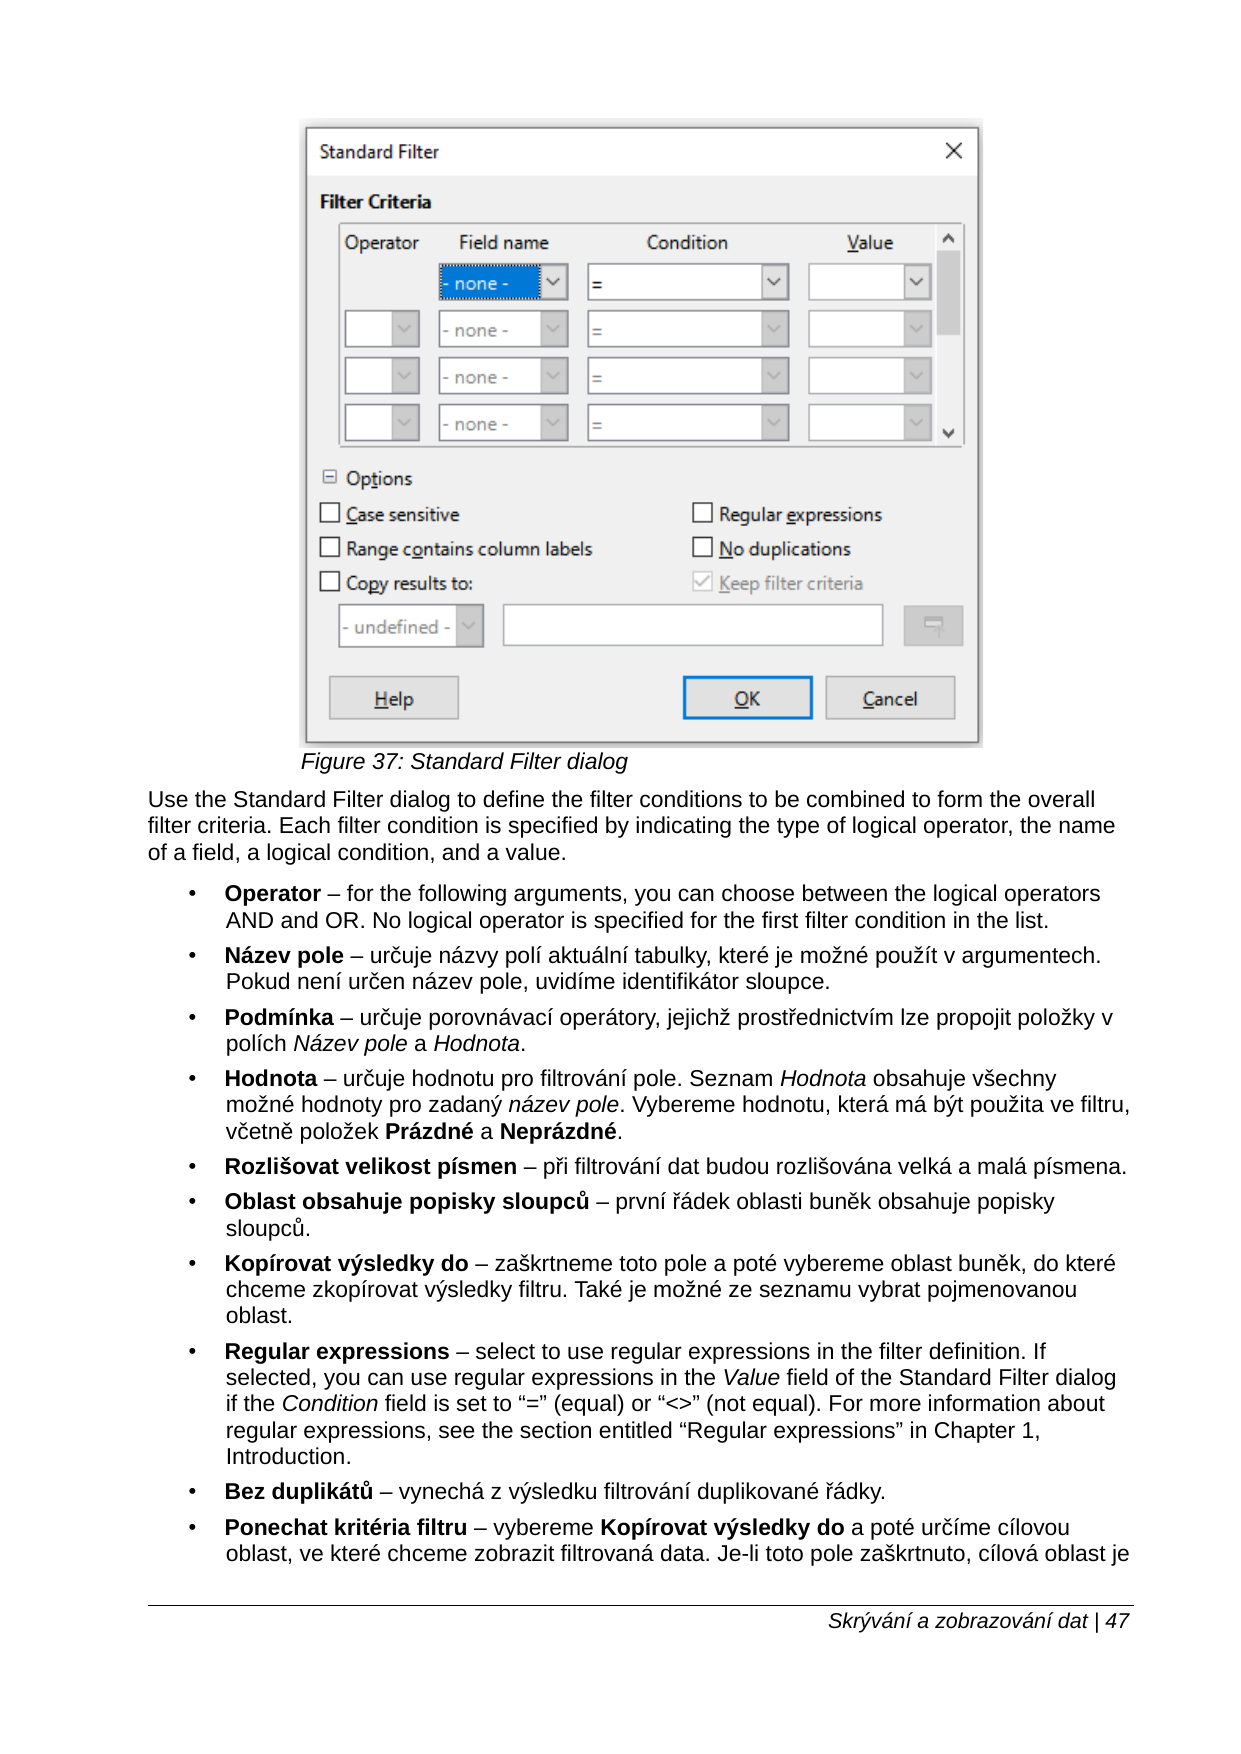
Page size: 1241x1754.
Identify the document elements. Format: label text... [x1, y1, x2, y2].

list Rozlišovat velikost písmen – při filtrování dat budou rozlišována velká a malá písmena. [185, 1150, 1134, 1179]
list Název pole – určuje názvy polí aktuální tabulky, které je možné použít v argumentech. Pokud není určen název pole, uvidíme identifikátor sloupce. [185, 939, 1134, 995]
list Bez duplikátů – vynechá z výsledku filtrování duplikované řádky. [185, 1475, 1134, 1505]
list Use the Standard Filter dialog to define the filter conditions to be combined to form the overall filter criteria. Each filter condition is specified by indicating the type of logical operator, the name of a field, a logical condition, and a value. [148, 786, 1134, 865]
list Operator – for the following arguments, you can choose between the logical operators AND and OR. No logical operator is specified for the first filter condition in the list. [185, 877, 1134, 933]
picture [298, 118, 984, 748]
list Ponechat kritéria filtru – vybereme Kopírovat výsledky do a poté určíme cílovou oblast, ve které chceme zobrazit filtrovaná data. Je-li toto pole zaškrtnuto, cílová oblast je [185, 1511, 1134, 1569]
list Podmínka – určuje porovnávací operátory, jejichž prostřednictvím lze propojit položky v polích Název pole a Hodnota. [185, 1001, 1134, 1056]
text Figure 37: Standard Filter dialog [301, 748, 981, 774]
list Oblast obsahuje popisky sloupců – první řádek oblasti buněk obsahuje popisky sloupců. [185, 1185, 1134, 1241]
list Regular expressions – select to use regular expressions in the filter definition. If selected, you can use regular expressions in the Value field of the Standard Filter dialog if the Condition field is set to “=” (equal) or “<>” (not equal). For more information about regular expressions, see the section entitled “Regular expressions” in Chapter 1, Introduction. [185, 1335, 1134, 1469]
list Hodnota – určuje hodnotu pro filtrování pole. Seznam Hodnota obsahuje všechny možné hodnoty pro zadaný název pole. Vybereme hodnotu, která má být použita ve filtru, včetně položek Prázdné a Neprázdné. [185, 1062, 1134, 1144]
list Kopírovat výsledky do – zaškrtneme toto pole a poté vybereme oblast buněk, do které chceme zkopírovat výsledky filtru. Také je možné ze seznamu vybrat pojmenovanou oblast. [185, 1247, 1134, 1329]
